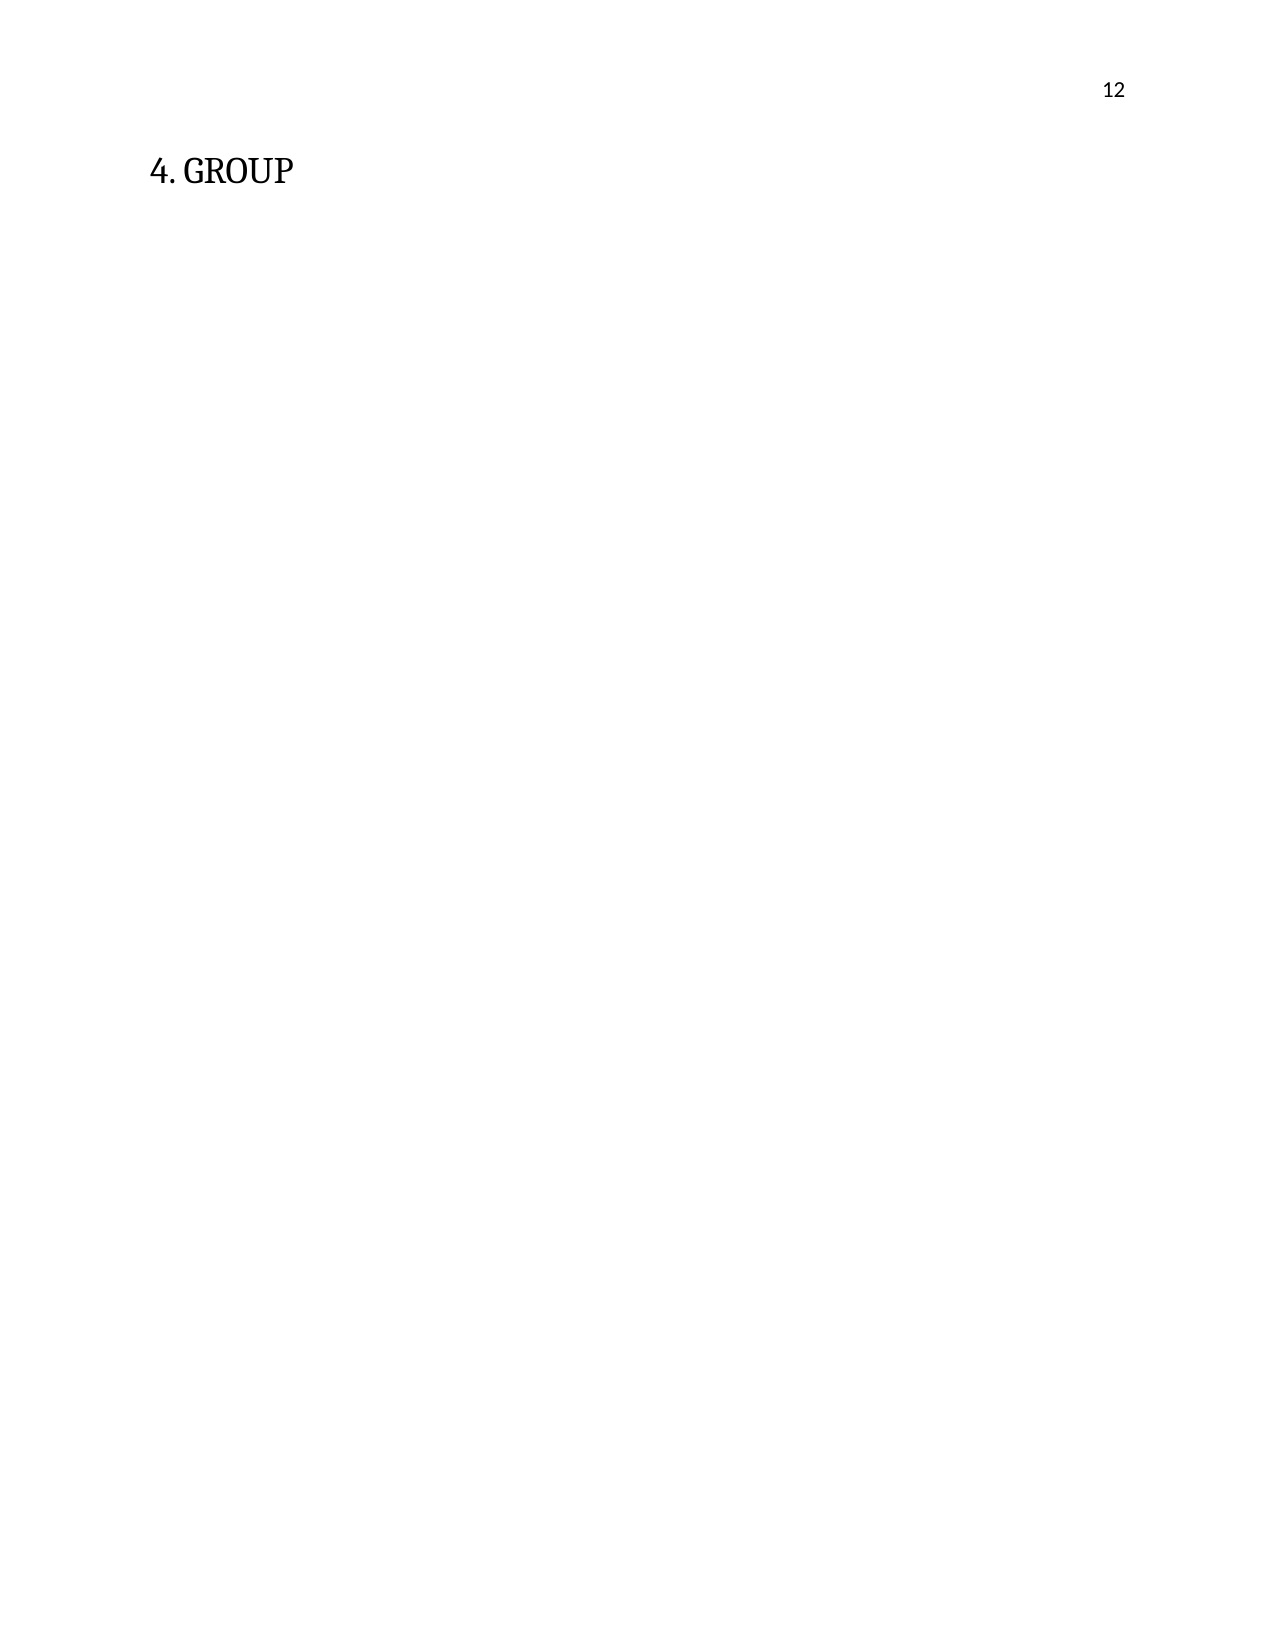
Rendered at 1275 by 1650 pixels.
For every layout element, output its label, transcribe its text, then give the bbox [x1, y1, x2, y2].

text 4. GROUP [150, 150, 1125, 193]
